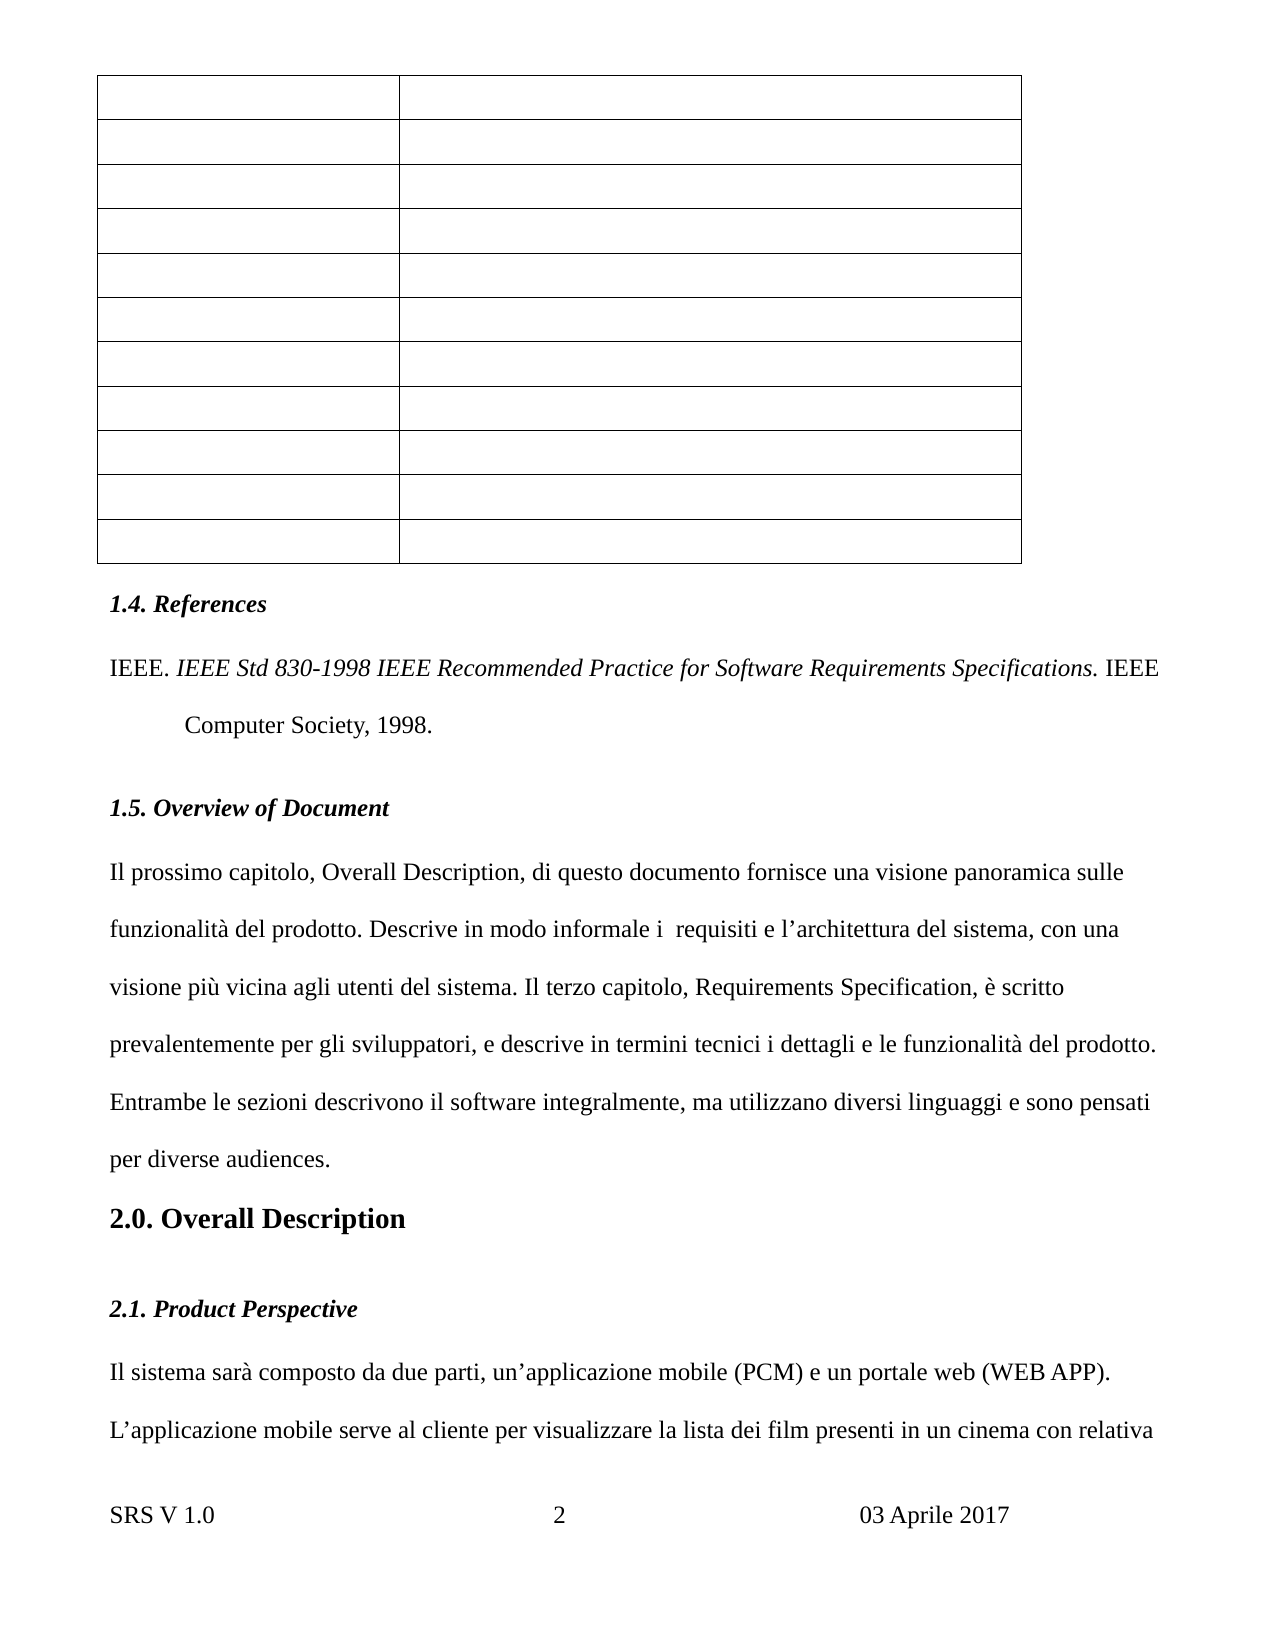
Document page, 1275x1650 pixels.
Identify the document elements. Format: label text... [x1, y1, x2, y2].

table_cell [98, 475, 399, 519]
table_cell [400, 387, 1021, 430]
table_cell [400, 520, 1021, 563]
table_cell [98, 298, 399, 341]
table_cell [98, 209, 399, 252]
subtitle 1.4. References [109, 589, 1162, 618]
table_cell [98, 254, 399, 297]
table_cell [400, 76, 1021, 119]
table_cell [400, 209, 1021, 252]
table_cell [400, 165, 1021, 208]
text Il sistema sarà composto da due parti, un’applicazione mobile (PCM) e un portale web (WEB APP). L’applicazione mobile serve al cliente per visualizzare la lista dei film presenti in un cinema con relativa [109, 1357, 1162, 1444]
text IEEE. IEEE Std 830-1998 IEEE Recommended Practice for Software Requirements Specifications. IEEE Computer Society, 1998. [109, 653, 1162, 739]
table_cell [400, 475, 1021, 519]
subtitle 2.1. Product Perspective [109, 1294, 1162, 1322]
table_cell [400, 254, 1021, 297]
table_cell [98, 342, 399, 386]
table_cell [98, 387, 399, 430]
table_cell [98, 520, 399, 563]
table_cell [98, 76, 399, 119]
text Il prossimo capitolo, Overall Description, di questo documento fornisce una visione panoramica sulle funzionalità del prodotto. Descrive in modo informale i requisiti e l’architettura del sistema, con una visione più vicina agli utenti del sistema. Il terzo capitolo, Requirements Specification, è scritto prevalentemente per gli sviluppatori, e descrive in termini tecnici i dettagli e le funzionalità del prodotto. Entrambe le sezioni descrivono il software integralmente, ma utilizzano diversi linguaggi e sono pensati per diverse audiences. [109, 857, 1162, 1173]
subtitle 1.5. Overview of Document [109, 793, 1162, 822]
table_cell [400, 298, 1021, 341]
table_cell [98, 431, 399, 474]
table_cell [400, 431, 1021, 474]
table_cell [400, 120, 1021, 164]
subtitle 2.0. Overall Description [109, 1202, 1162, 1235]
table_cell [98, 165, 399, 208]
table_cell [98, 120, 399, 164]
table_cell [400, 342, 1021, 386]
